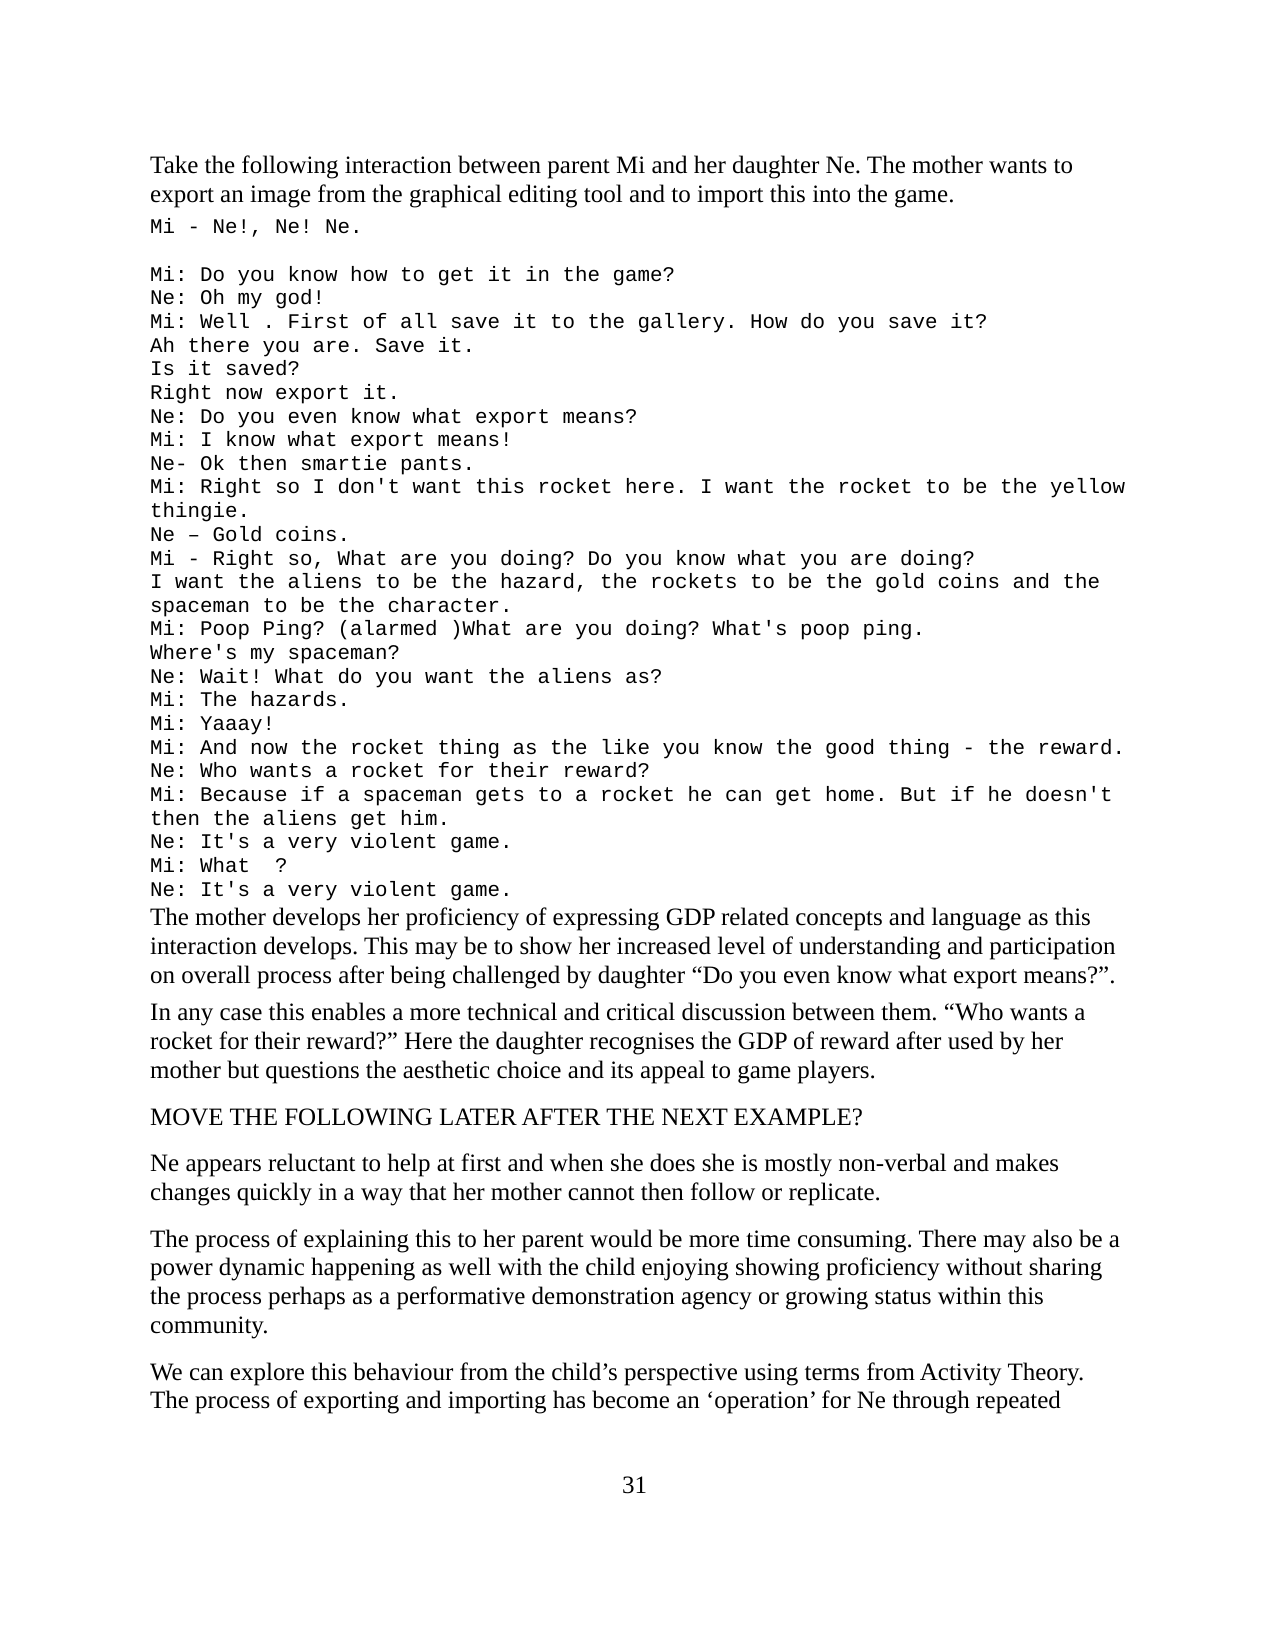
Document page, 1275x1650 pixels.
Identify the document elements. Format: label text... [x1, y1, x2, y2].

text Ne – Gold coins. [150, 524, 1125, 547]
text Ne: It's a very violent game. [150, 878, 1125, 902]
text Mi: Do you know how to get it in the game? [150, 264, 1125, 287]
text The process of explaining this to her parent would be more time consuming. There may also be a power dynamic happening as well with the child enjoying showing proficiency without sharing the process perhaps as a performative demonstration agency or growing status within this community. [150, 1224, 1125, 1339]
text Ne: It's a very violent game. [150, 831, 1125, 855]
text Mi: Yaaay! [150, 713, 1125, 737]
text We can explore this behaviour from the child’s perspective using terms from Activity Theory. The process of exporting and importing has become an ‘operation’ for Ne through repeated [150, 1357, 1125, 1414]
text Mi: Because if a spaceman gets to a rocket he can get home. But if he doesn't then the aliens get him. [150, 784, 1125, 831]
text Ne: Oh my god! [150, 287, 1125, 311]
text Ne- Ok then smartie pants. [150, 453, 1125, 477]
text Take the following interaction between parent Mi and her daughter Ne. The mother wants to export an image from the graphical editing tool and to import this into the game. [150, 150, 1125, 207]
text Mi: The hazards. [150, 689, 1125, 713]
text Right now export it. [150, 382, 1125, 406]
text Ne: Who wants a rocket for their reward? [150, 760, 1125, 784]
text Mi: I know what export means! [150, 429, 1125, 453]
text MOVE THE FOLLOWING LATER AFTER THE NEXT EXAMPLE? [150, 1102, 1125, 1130]
text I want the aliens to be the hazard, the rockets to be the gold coins and the spaceman to be the character. [150, 571, 1125, 618]
text Mi: Poop Ping? (alarmed )What are you doing? What's poop ping. [150, 618, 1125, 642]
text Mi: Well . First of all save it to the gallery. How do you save it? [150, 311, 1125, 335]
text Mi - Right so, What are you doing? Do you know what you are doing? [150, 547, 1125, 571]
text The mother develops her proficiency of expressing GDP related concepts and language as this interaction develops. This may be to show her increased level of understanding and participation on overall process after being challenged by daughter “Do you even know what export means?”. [150, 902, 1125, 988]
text Ne: Wait! What do you want the aliens as? [150, 666, 1125, 689]
text Ah there you are. Save it. [150, 335, 1125, 358]
text Where's my spaceman? [150, 642, 1125, 666]
text Is it saved? [150, 358, 1125, 382]
text Mi: What ? [150, 855, 1125, 878]
text Mi - Ne!, Ne! Ne. [150, 216, 1125, 240]
text In any case this enables a more technical and critical discussion between them. “Who wants a rocket for their reward?” Here the daughter recognises the GDP of reward after used by her mother but questions the aesthetic choice and its appeal to game players. [150, 997, 1125, 1084]
text Ne appears reluctant to help at first and when she does she is mostly non-verbal and makes changes quickly in a way that her mother cannot then follow or replicate. [150, 1148, 1125, 1206]
text Mi: Right so I don't want this rocket here. I want the rocket to be the yellow thingie. [150, 477, 1125, 524]
text Mi: And now the rocket thing as the like you know the good thing - the reward. [150, 737, 1125, 760]
text Ne: Do you even know what export means? [150, 406, 1125, 429]
